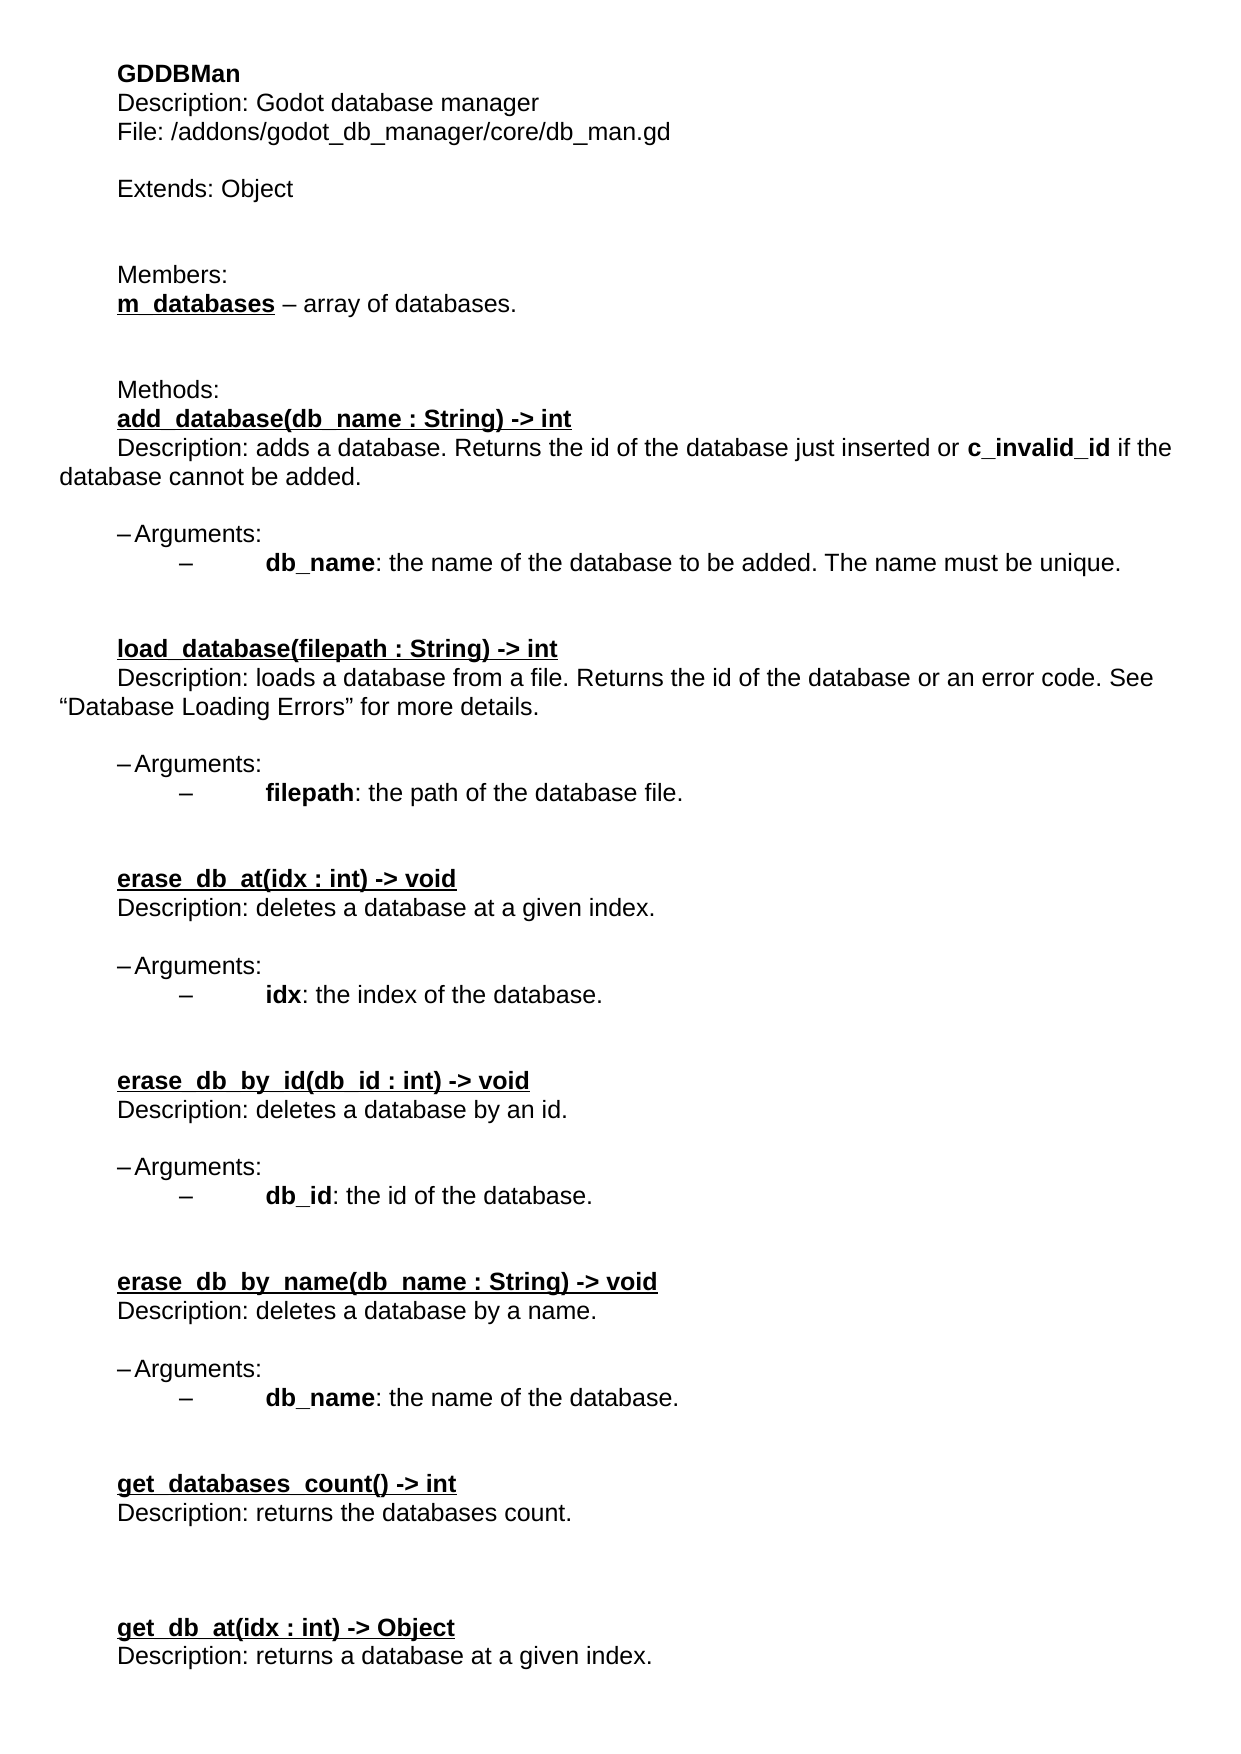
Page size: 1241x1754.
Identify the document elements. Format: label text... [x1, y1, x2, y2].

text m_databases – array of databases. [59, 289, 1181, 318]
list db_name: the name of the database. [118, 1382, 1181, 1411]
text Description: returns the databases count. [59, 1498, 1181, 1526]
text Description: deletes a database by an id. [59, 1095, 1181, 1123]
text GDDBMan [59, 59, 1181, 88]
text File: /addons/godot_db_manager/core/db_man.gd [59, 117, 1181, 145]
text Extends: Object [59, 174, 1181, 203]
list idx: the index of the database. [118, 979, 1181, 1008]
text Members: [59, 260, 1181, 289]
list Arguments: [59, 1152, 1181, 1181]
list Arguments: [59, 1354, 1181, 1382]
text get_databases_count() -> int [59, 1469, 1181, 1498]
list db_id: the id of the database. [118, 1181, 1181, 1210]
text get_db_at(idx : int) -> Object [59, 1613, 1181, 1641]
text load_database(filepath : String) -> int [59, 634, 1181, 663]
text Description: deletes a database by a name. [59, 1296, 1181, 1325]
text erase_db_by_name(db_name : String) -> void [59, 1267, 1181, 1296]
text Description: Godot database manager [59, 88, 1181, 117]
list Arguments: [59, 951, 1181, 979]
text erase_db_at(idx : int) -> void [59, 864, 1181, 893]
text Description: deletes a database at a given index. [59, 893, 1181, 922]
list filepath: the path of the database file. [118, 778, 1181, 807]
text Methods: [59, 375, 1181, 404]
text add_database(db_name : String) -> int [59, 404, 1181, 433]
text Description: loads a database from a file. Returns the id of the database or an error code. See “Database Loading Errors” for more details. [59, 663, 1181, 721]
text Description: adds a database. Returns the id of the database just inserted or c_invalid_id if the database cannot be added. [59, 433, 1181, 490]
list Arguments: [59, 749, 1181, 778]
text Description: returns a database at a given index. [59, 1641, 1181, 1670]
text erase_db_by_id(db_id : int) -> void [59, 1066, 1181, 1095]
list Arguments: [59, 519, 1181, 548]
list db_name: the name of the database to be added. The name must be unique. [118, 548, 1181, 577]
